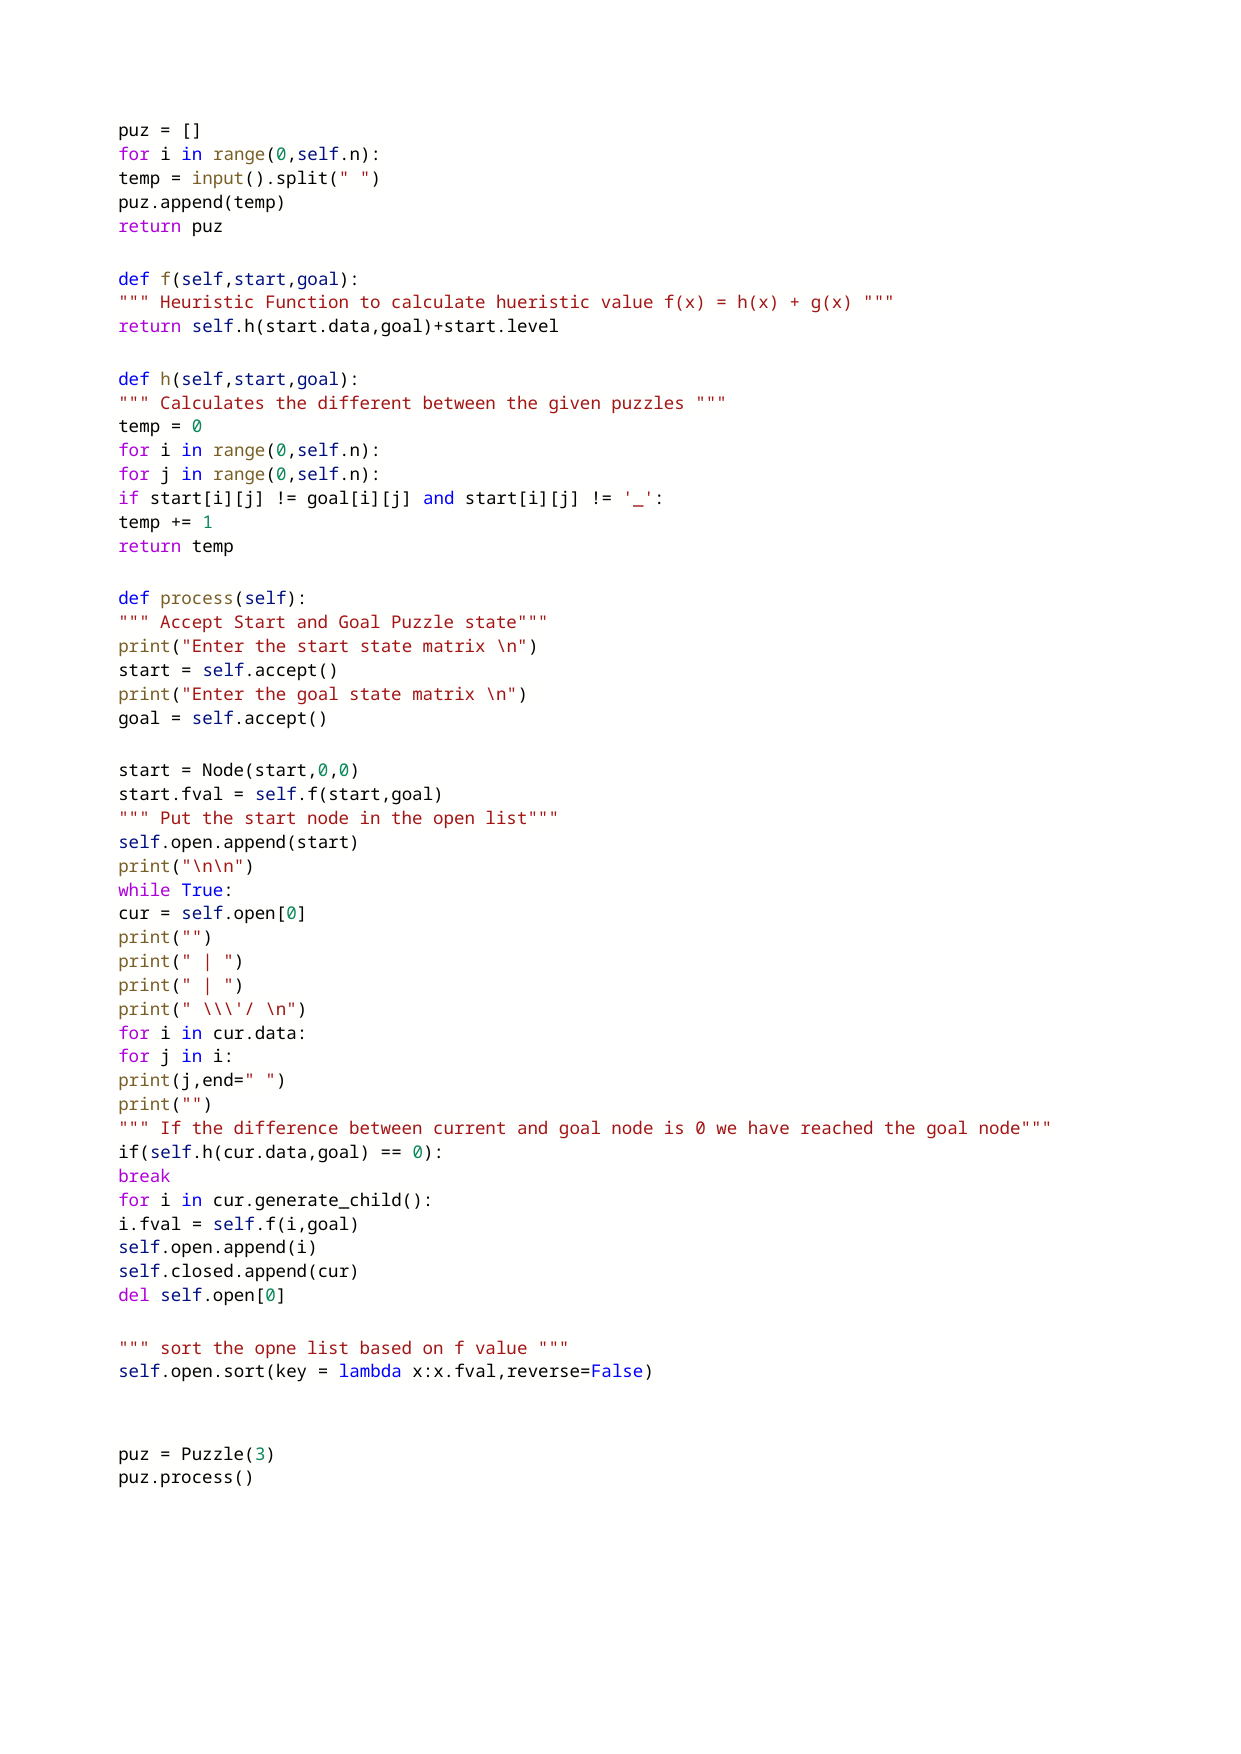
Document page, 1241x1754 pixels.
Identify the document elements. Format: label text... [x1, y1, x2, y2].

text def f(self,start,goal): [118, 266, 1122, 290]
text print(" | ") [118, 949, 1122, 973]
text print("") [118, 925, 1122, 949]
text return puz [118, 213, 1122, 237]
text i.fval = self.f(i,goal) [118, 1211, 1122, 1235]
text temp = input().split(" ") [118, 166, 1122, 190]
text while True: [118, 877, 1122, 901]
text print(" | ") [118, 973, 1122, 996]
text def h(self,start,goal): [118, 366, 1122, 390]
text if(self.h(cur.data,goal) == 0): [118, 1139, 1122, 1163]
text print("Enter the start state matrix \n") [118, 634, 1122, 658]
text return self.h(start.data,goal)+start.level [118, 314, 1122, 338]
text for j in i: [118, 1044, 1122, 1068]
text del self.open[0] [118, 1283, 1122, 1307]
text """ Put the start node in the open list""" [118, 806, 1122, 829]
text puz.process() [118, 1465, 1122, 1489]
text print("Enter the goal state matrix \n") [118, 681, 1122, 705]
text start = self.accept() [118, 658, 1122, 681]
text for j in range(0,self.n): [118, 462, 1122, 486]
text """ Calculates the different between the given puzzles """ [118, 390, 1122, 414]
text """ Heuristic Function to calculate hueristic value f(x) = h(x) + g(x) """ [118, 290, 1122, 314]
text print("") [118, 1092, 1122, 1116]
text print(" \\\'/ \n") [118, 996, 1122, 1020]
text """ If the difference between current and goal node is 0 we have reached the goal node""" [118, 1116, 1122, 1139]
text start = Node(start,0,0) [118, 758, 1122, 782]
text for i in cur.data: [118, 1020, 1122, 1044]
text print("\n\n") [118, 853, 1122, 877]
text start.fval = self.f(start,goal) [118, 782, 1122, 806]
text puz = [] [118, 118, 1122, 142]
text puz.append(temp) [118, 190, 1122, 213]
text self.closed.append(cur) [118, 1259, 1122, 1283]
text self.open.append(start) [118, 829, 1122, 853]
text """ Accept Start and Goal Puzzle state""" [118, 610, 1122, 634]
text temp = 0 [118, 414, 1122, 438]
text """ sort the opne list based on f value """ [118, 1335, 1122, 1359]
text self.open.sort(key = lambda x:x.fval,reverse=False) [118, 1359, 1122, 1383]
text break [118, 1163, 1122, 1187]
text cur = self.open[0] [118, 901, 1122, 925]
text for i in cur.generate_child(): [118, 1187, 1122, 1211]
text self.open.append(i) [118, 1235, 1122, 1259]
text temp += 1 [118, 509, 1122, 533]
text print(j,end=" ") [118, 1068, 1122, 1092]
text return temp [118, 533, 1122, 557]
text if start[i][j] != goal[i][j] and start[i][j] != '_': [118, 486, 1122, 509]
text puz = Puzzle(3) [118, 1441, 1122, 1465]
text for i in range(0,self.n): [118, 142, 1122, 166]
text goal = self.accept() [118, 705, 1122, 729]
text def process(self): [118, 586, 1122, 610]
text for i in range(0,self.n): [118, 438, 1122, 462]
